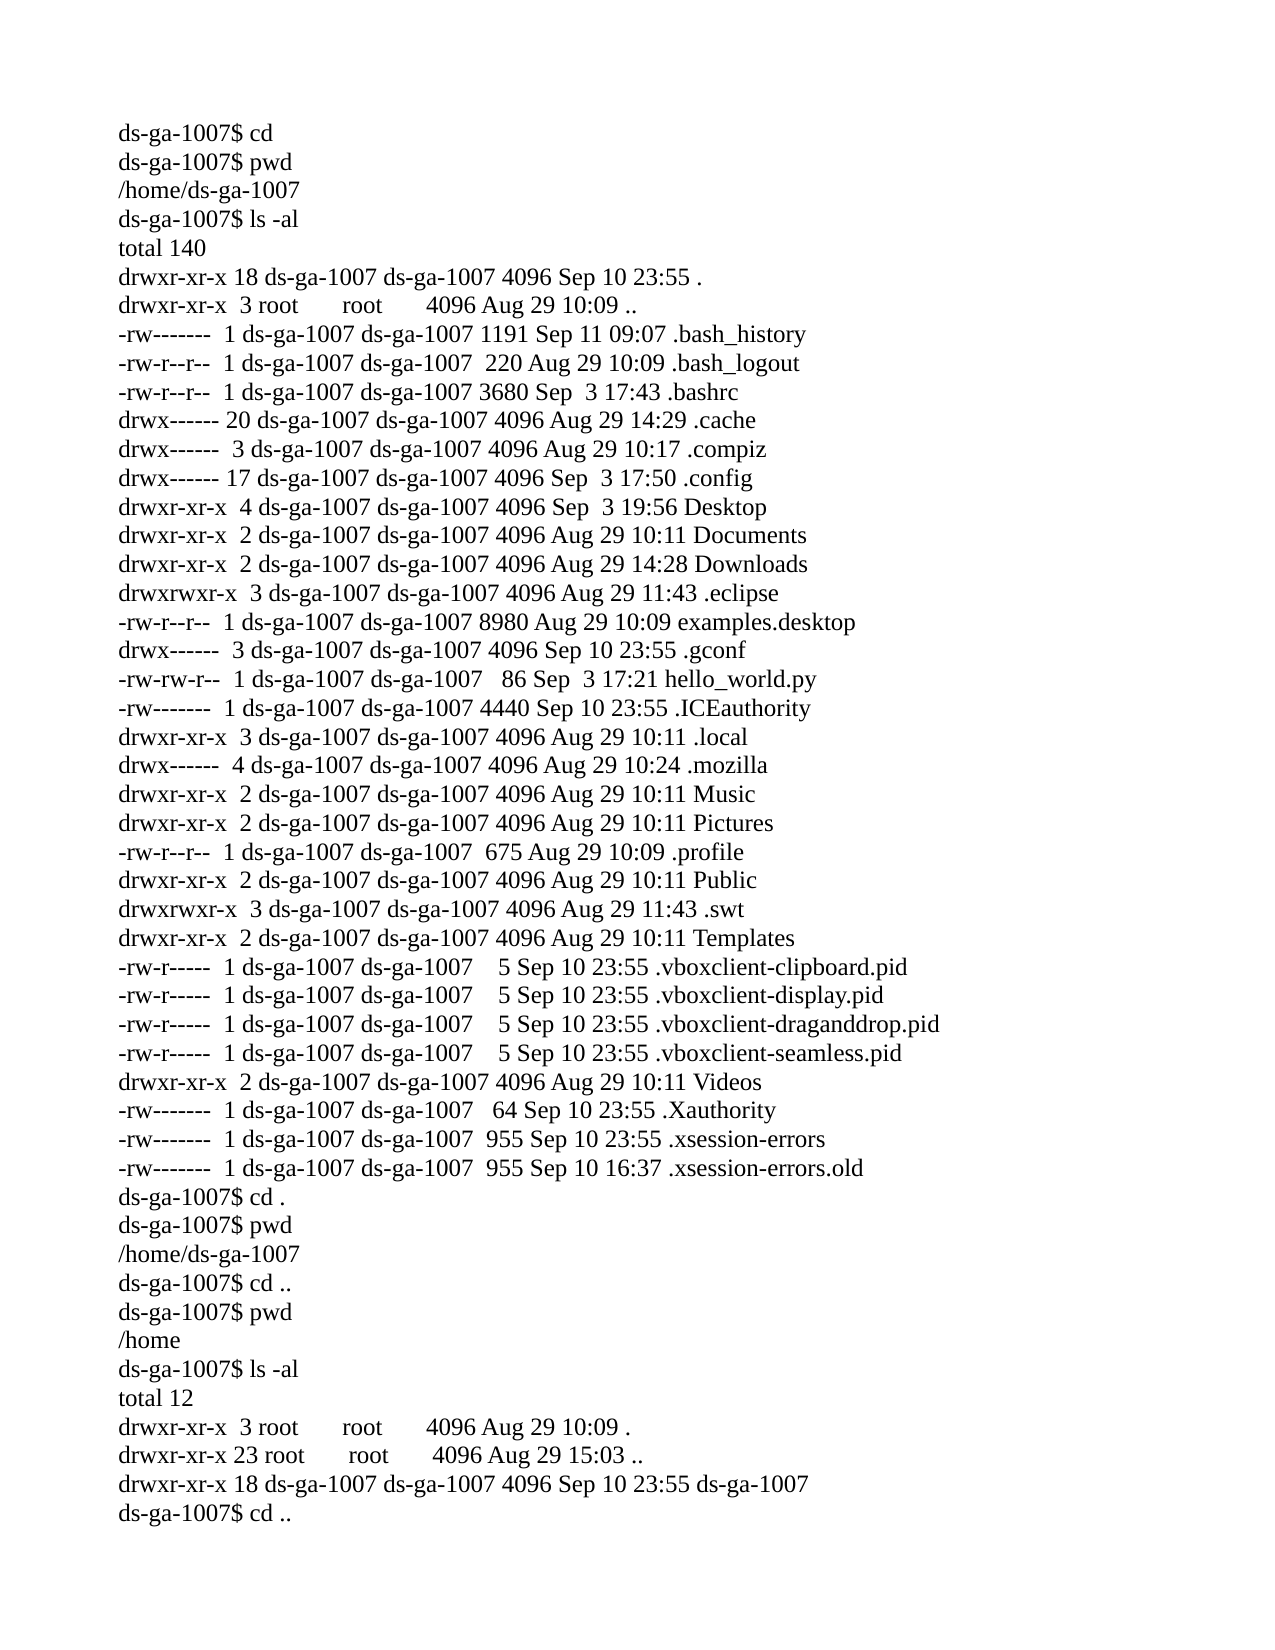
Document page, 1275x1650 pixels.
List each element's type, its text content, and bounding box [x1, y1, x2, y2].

text -rw-r----- 1 ds-ga-1007 ds-ga-1007 5 Sep 10 23:55 .vboxclient-draganddrop.pid [118, 1009, 1157, 1038]
text drwxr-xr-x 18 ds-ga-1007 ds-ga-1007 4096 Sep 10 23:55 ds-ga-1007 [118, 1469, 1157, 1498]
text /home [118, 1326, 1157, 1354]
text ds-ga-1007$ pwd [118, 1211, 1157, 1239]
text drwx------ 3 ds-ga-1007 ds-ga-1007 4096 Sep 10 23:55 .gconf [118, 636, 1157, 664]
text drwxr-xr-x 3 root root 4096 Aug 29 10:09 . [118, 1412, 1157, 1441]
text drwxrwxr-x 3 ds-ga-1007 ds-ga-1007 4096 Aug 29 11:43 .eclipse [118, 578, 1157, 607]
text drwx------ 3 ds-ga-1007 ds-ga-1007 4096 Aug 29 10:17 .compiz [118, 434, 1157, 463]
text drwxr-xr-x 18 ds-ga-1007 ds-ga-1007 4096 Sep 10 23:55 . [118, 262, 1157, 291]
text drwxr-xr-x 3 ds-ga-1007 ds-ga-1007 4096 Aug 29 10:11 .local [118, 722, 1157, 751]
text -rw-r--r-- 1 ds-ga-1007 ds-ga-1007 675 Aug 29 10:09 .profile [118, 837, 1157, 866]
text -rw-r--r-- 1 ds-ga-1007 ds-ga-1007 3680 Sep 3 17:43 .bashrc [118, 377, 1157, 406]
text -rw-rw-r-- 1 ds-ga-1007 ds-ga-1007 86 Sep 3 17:21 hello_world.py [118, 664, 1157, 693]
text -rw------- 1 ds-ga-1007 ds-ga-1007 955 Sep 10 23:55 .xsession-errors [118, 1124, 1157, 1153]
text -rw------- 1 ds-ga-1007 ds-ga-1007 64 Sep 10 23:55 .Xauthority [118, 1096, 1157, 1124]
text ds-ga-1007$ ls -al [118, 204, 1157, 233]
text -rw-r--r-- 1 ds-ga-1007 ds-ga-1007 220 Aug 29 10:09 .bash_logout [118, 348, 1157, 377]
text ds-ga-1007$ ls -al [118, 1354, 1157, 1383]
text drwxr-xr-x 2 ds-ga-1007 ds-ga-1007 4096 Aug 29 10:11 Pictures [118, 808, 1157, 837]
text total 12 [118, 1383, 1157, 1412]
text drwxr-xr-x 2 ds-ga-1007 ds-ga-1007 4096 Aug 29 10:11 Documents [118, 521, 1157, 549]
text ds-ga-1007$ pwd [118, 1297, 1157, 1326]
text drwxr-xr-x 2 ds-ga-1007 ds-ga-1007 4096 Aug 29 14:28 Downloads [118, 549, 1157, 578]
text drwxr-xr-x 2 ds-ga-1007 ds-ga-1007 4096 Aug 29 10:11 Public [118, 866, 1157, 894]
text /home/ds-ga-1007 [118, 176, 1157, 204]
text drwx------ 20 ds-ga-1007 ds-ga-1007 4096 Aug 29 14:29 .cache [118, 406, 1157, 434]
text -rw-r----- 1 ds-ga-1007 ds-ga-1007 5 Sep 10 23:55 .vboxclient-clipboard.pid [118, 952, 1157, 981]
text drwxr-xr-x 2 ds-ga-1007 ds-ga-1007 4096 Aug 29 10:11 Templates [118, 923, 1157, 952]
text total 140 [118, 233, 1157, 262]
text -rw------- 1 ds-ga-1007 ds-ga-1007 1191 Sep 11 09:07 .bash_history [118, 319, 1157, 348]
text drwxr-xr-x 2 ds-ga-1007 ds-ga-1007 4096 Aug 29 10:11 Videos [118, 1067, 1157, 1096]
text drwxrwxr-x 3 ds-ga-1007 ds-ga-1007 4096 Aug 29 11:43 .swt [118, 894, 1157, 923]
text ds-ga-1007$ cd [118, 118, 1157, 147]
text drwx------ 17 ds-ga-1007 ds-ga-1007 4096 Sep 3 17:50 .config [118, 463, 1157, 492]
text ds-ga-1007$ cd . [118, 1182, 1157, 1211]
text drwxr-xr-x 3 root root 4096 Aug 29 10:09 .. [118, 291, 1157, 319]
text -rw-r--r-- 1 ds-ga-1007 ds-ga-1007 8980 Aug 29 10:09 examples.desktop [118, 607, 1157, 636]
text drwxr-xr-x 23 root root 4096 Aug 29 15:03 .. [118, 1441, 1157, 1469]
text ds-ga-1007$ cd .. [118, 1268, 1157, 1297]
text ds-ga-1007$ pwd [118, 147, 1157, 176]
text -rw------- 1 ds-ga-1007 ds-ga-1007 955 Sep 10 16:37 .xsession-errors.old [118, 1153, 1157, 1182]
text ds-ga-1007$ cd .. [118, 1498, 1157, 1527]
text -rw------- 1 ds-ga-1007 ds-ga-1007 4440 Sep 10 23:55 .ICEauthority [118, 693, 1157, 722]
text -rw-r----- 1 ds-ga-1007 ds-ga-1007 5 Sep 10 23:55 .vboxclient-seamless.pid [118, 1038, 1157, 1067]
text drwx------ 4 ds-ga-1007 ds-ga-1007 4096 Aug 29 10:24 .mozilla [118, 751, 1157, 779]
text drwxr-xr-x 4 ds-ga-1007 ds-ga-1007 4096 Sep 3 19:56 Desktop [118, 492, 1157, 521]
text /home/ds-ga-1007 [118, 1239, 1157, 1268]
text drwxr-xr-x 2 ds-ga-1007 ds-ga-1007 4096 Aug 29 10:11 Music [118, 779, 1157, 808]
text -rw-r----- 1 ds-ga-1007 ds-ga-1007 5 Sep 10 23:55 .vboxclient-display.pid [118, 981, 1157, 1009]
